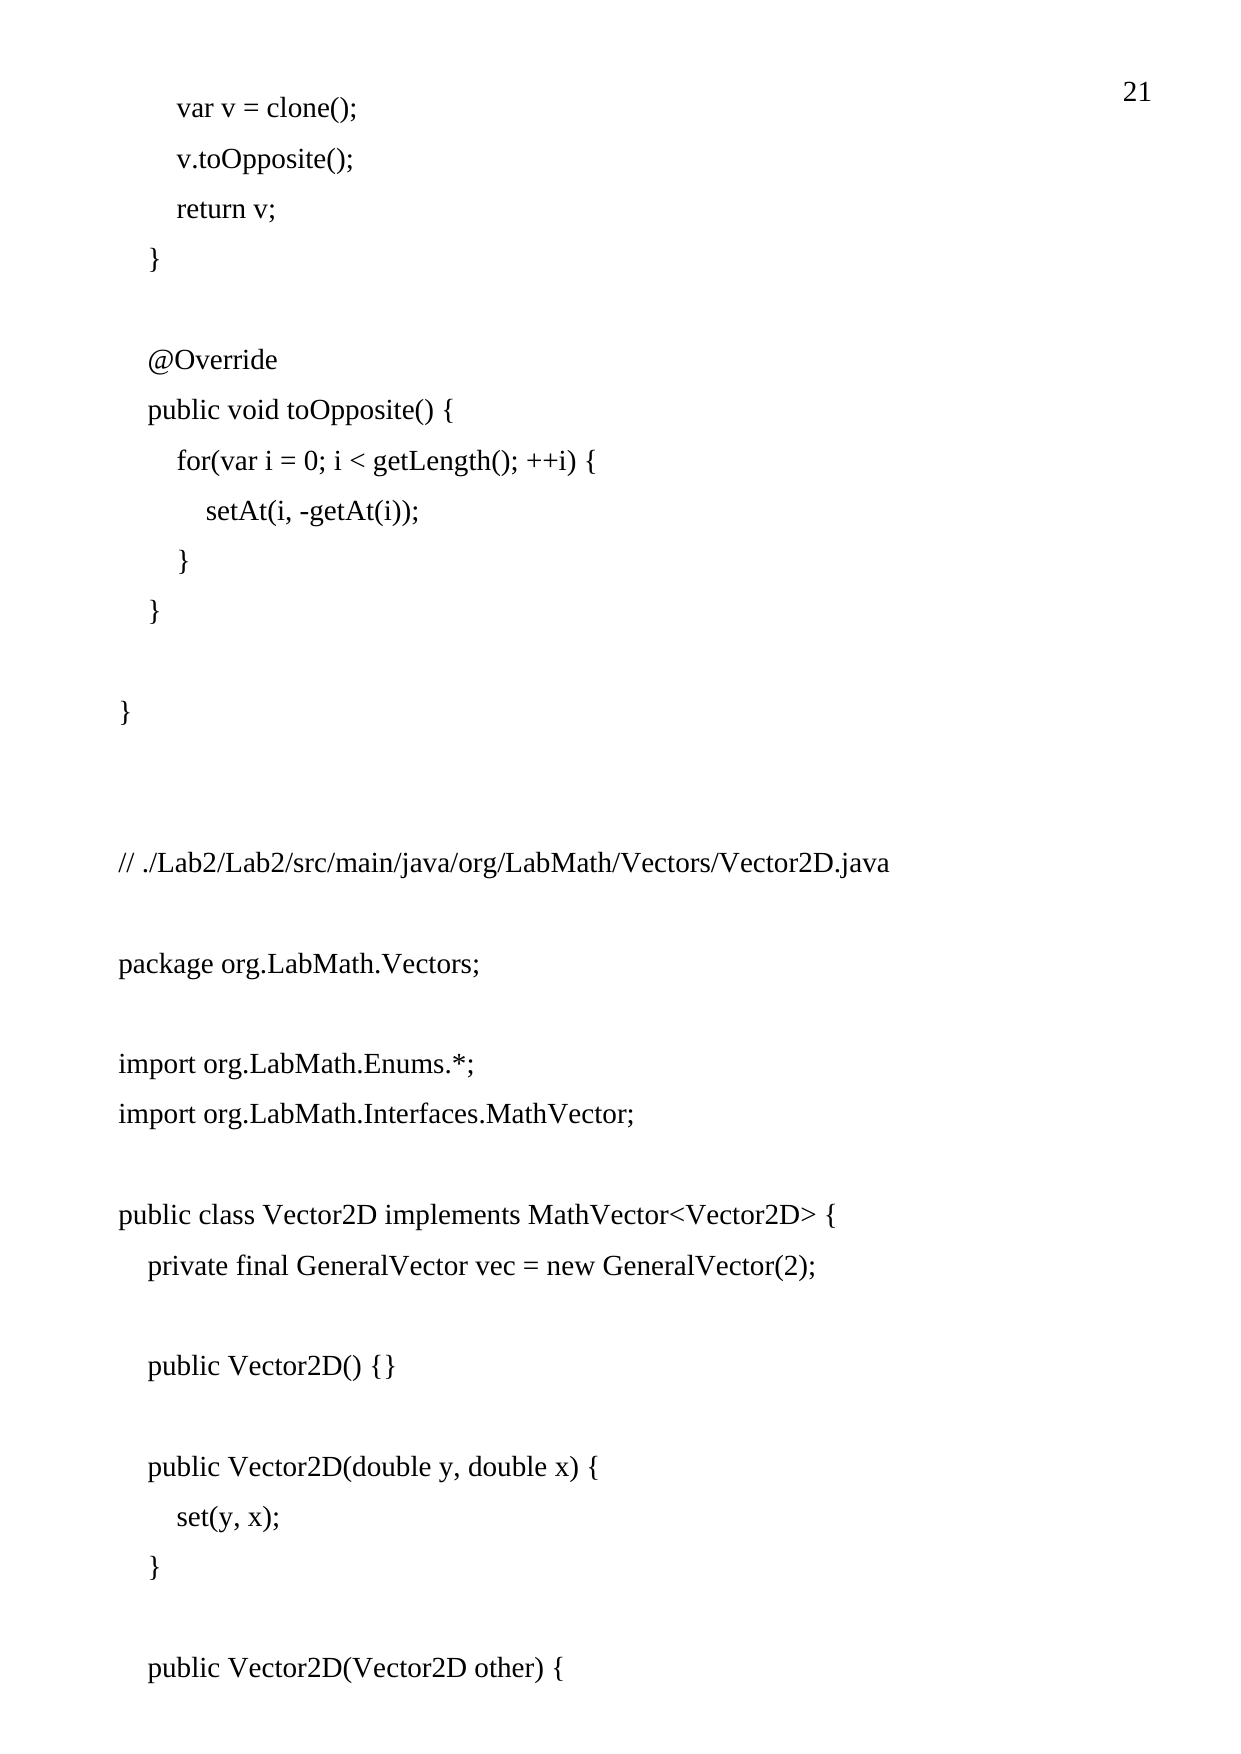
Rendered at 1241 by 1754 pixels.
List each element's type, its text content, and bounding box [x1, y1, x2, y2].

text @Override [118, 342, 1122, 376]
text set(y, x); [118, 1499, 1122, 1533]
text import org.LabMath.Enums.*; [118, 1046, 1122, 1080]
text package org.LabMath.Vectors; [118, 946, 1122, 979]
text } [118, 694, 1122, 728]
text return v; [118, 191, 1122, 224]
text public class Vector2D implements MathVector<Vector2D> { [118, 1197, 1122, 1231]
text public Vector2D(double y, double x) { [118, 1449, 1122, 1482]
text // ./Lab2/Lab2/src/main/java/org/LabMath/Vectors/Vector2D.java [118, 845, 1122, 879]
text for(var i = 0; i < getLength(); ++i) { [118, 443, 1122, 476]
text } [118, 593, 1122, 627]
text } [118, 543, 1122, 577]
text public Vector2D(Vector2D other) { [118, 1650, 1122, 1684]
text var v = clone(); [118, 90, 1122, 124]
text import org.LabMath.Interfaces.MathVector; [118, 1097, 1122, 1130]
text public Vector2D() {} [118, 1348, 1122, 1382]
text v.toOpposite(); [118, 141, 1122, 174]
text public void toOpposite() { [118, 392, 1122, 426]
text } [118, 1549, 1122, 1583]
text } [118, 241, 1122, 275]
text setAt(i, -getAt(i)); [118, 493, 1122, 526]
text private final GeneralVector vec = new GeneralVector(2); [118, 1248, 1122, 1281]
